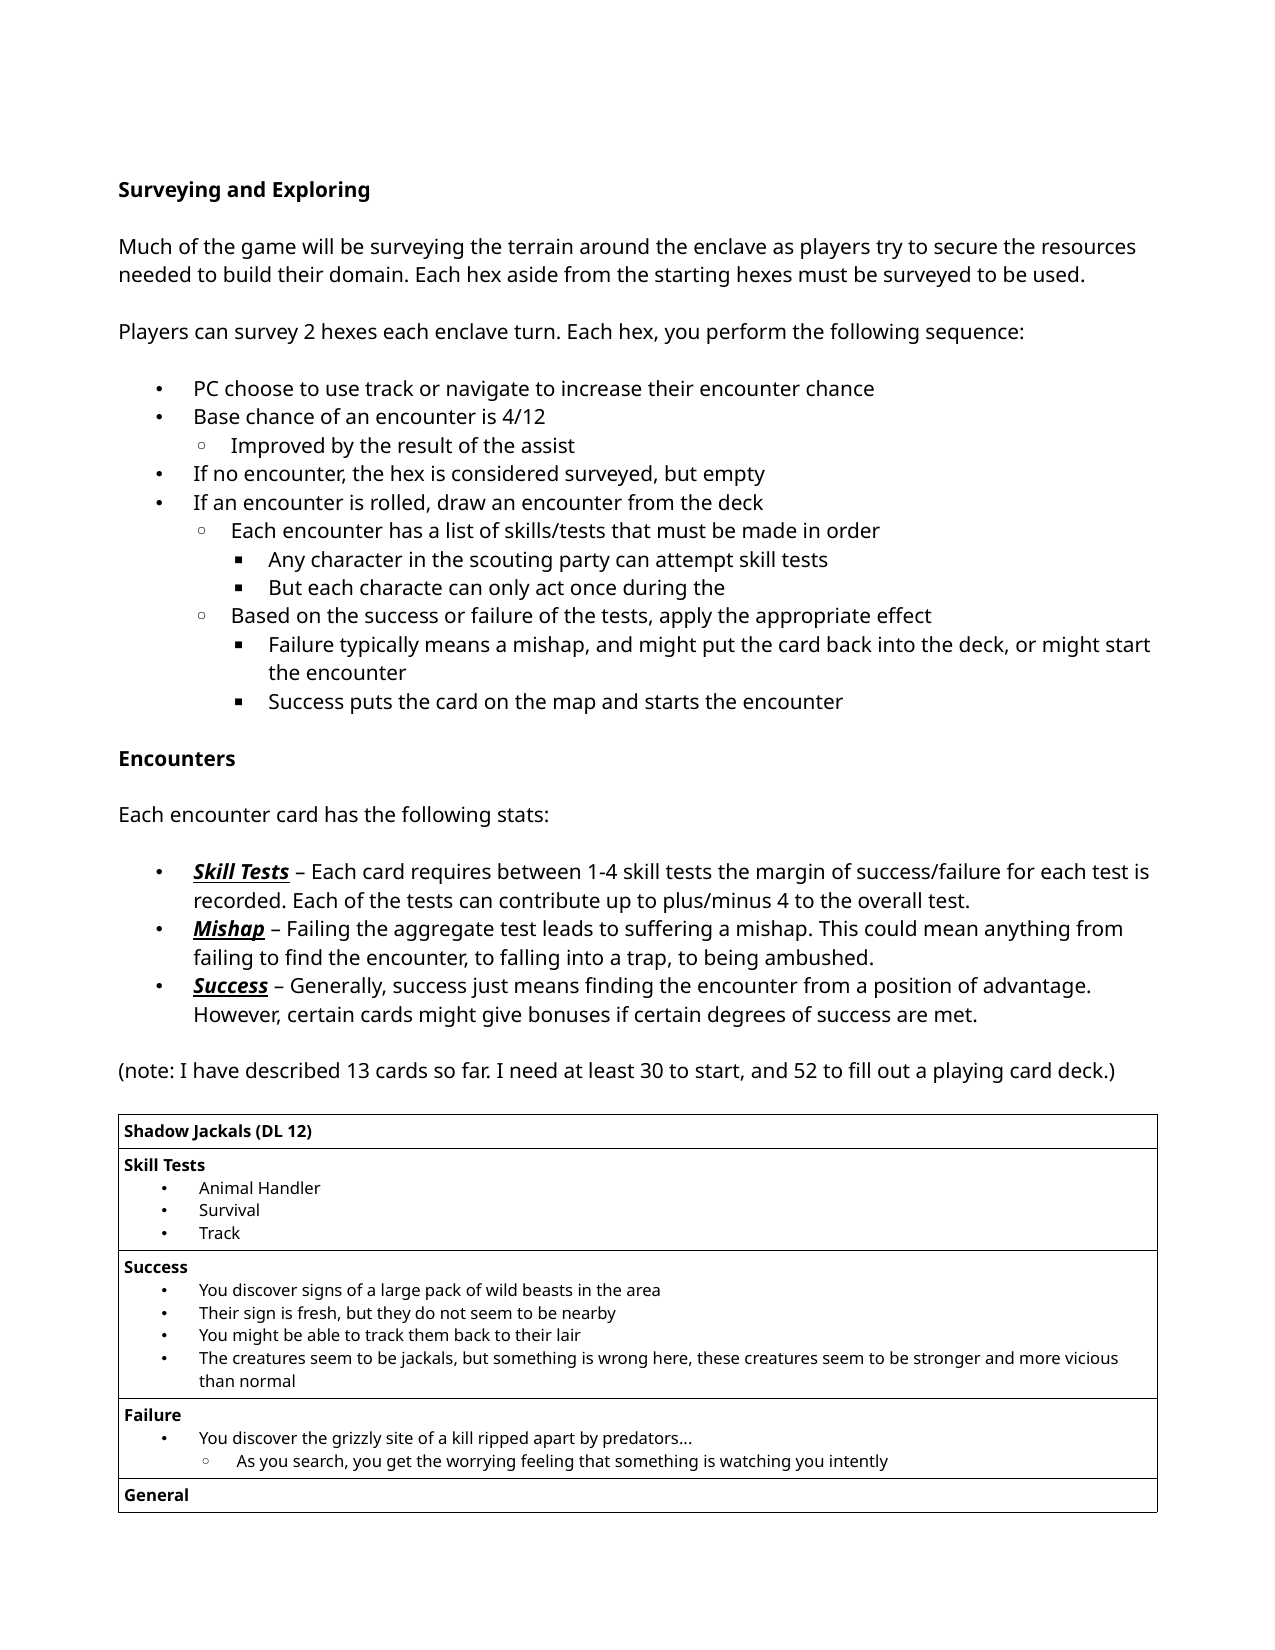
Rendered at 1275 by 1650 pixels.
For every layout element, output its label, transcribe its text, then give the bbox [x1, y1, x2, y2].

text Surveying and Exploring [118, 175, 1157, 203]
table_header Shadow Jackals (DL 12) [119, 1115, 1157, 1148]
list If an encounter is rolled, draw an encounter from the deck [156, 488, 1157, 516]
table_cell Failure You discover the grizzly site of a kill ripped apart by predators... As you search, you get the worrying feeling that something is watching you intently [119, 1399, 1157, 1478]
list But each characte can only act once during the [231, 573, 1157, 602]
list Skill Tests – Each card requires between 1-4 skill tests the margin of success/failure for each test is recorded. Each of the tests can contribute up to plus/minus 4 to the overall test. [156, 857, 1157, 914]
table_cell Success You discover signs of a large pack of wild beasts in the area Their sign is fresh, but they do not seem to be nearby You might be able to track them back to their lair The creatures seem to be jackals, but something is wrong here, these creatures seem to be stronger and more vicious than normal [119, 1251, 1157, 1398]
text Each encounter card has the following stats: [118, 801, 1157, 829]
list Mishap – Failing the aggregate test leads to suffering a mishap. This could mean anything from failing to find the encounter, to falling into a trap, to being ambushed. [156, 914, 1157, 971]
list Base chance of an encounter is 4/12 [156, 402, 1157, 431]
list PC choose to use track or navigate to increase their encounter chance [156, 374, 1157, 402]
list Each encounter has a list of skills/tests that must be made in order [193, 516, 1157, 545]
list Improved by the result of the assist [193, 431, 1157, 459]
table_cell General This hex and the surrounding hexes are now dangerous The jackals will only be defeated once their lair is destroyed The source of their strength and cruelty is a spring of Shadow in their lair [119, 1479, 1157, 1512]
text Encounters [118, 744, 1157, 772]
text Players can survey 2 hexes each enclave turn. Each hex, you perform the following sequence: [118, 317, 1157, 346]
list Any character in the scouting party can attempt skill tests [231, 545, 1157, 573]
list Success – Generally, success just means finding the encounter from a position of advantage. However, certain cards might give bonuses if certain degrees of success are met. [156, 971, 1157, 1028]
list Failure typically means a mishap, and might put the card back into the deck, or might start the encounter [231, 630, 1157, 687]
list Based on the success or failure of the tests, apply the appropriate effect [193, 602, 1157, 630]
text (note: I have described 13 cards so far. I need at least 30 to start, and 52 to fill out a playing card deck.) [118, 1057, 1157, 1085]
table_cell Skill Tests Animal Handler Survival Track [119, 1149, 1157, 1250]
list Success puts the card on the map and starts the encounter [231, 687, 1157, 715]
list If no encounter, the hex is considered surveyed, but empty [156, 459, 1157, 488]
text Much of the game will be surveying the terrain around the enclave as players try to secure the resources needed to build their domain. Each hex aside from the starting hexes must be surveyed to be used. [118, 232, 1157, 289]
